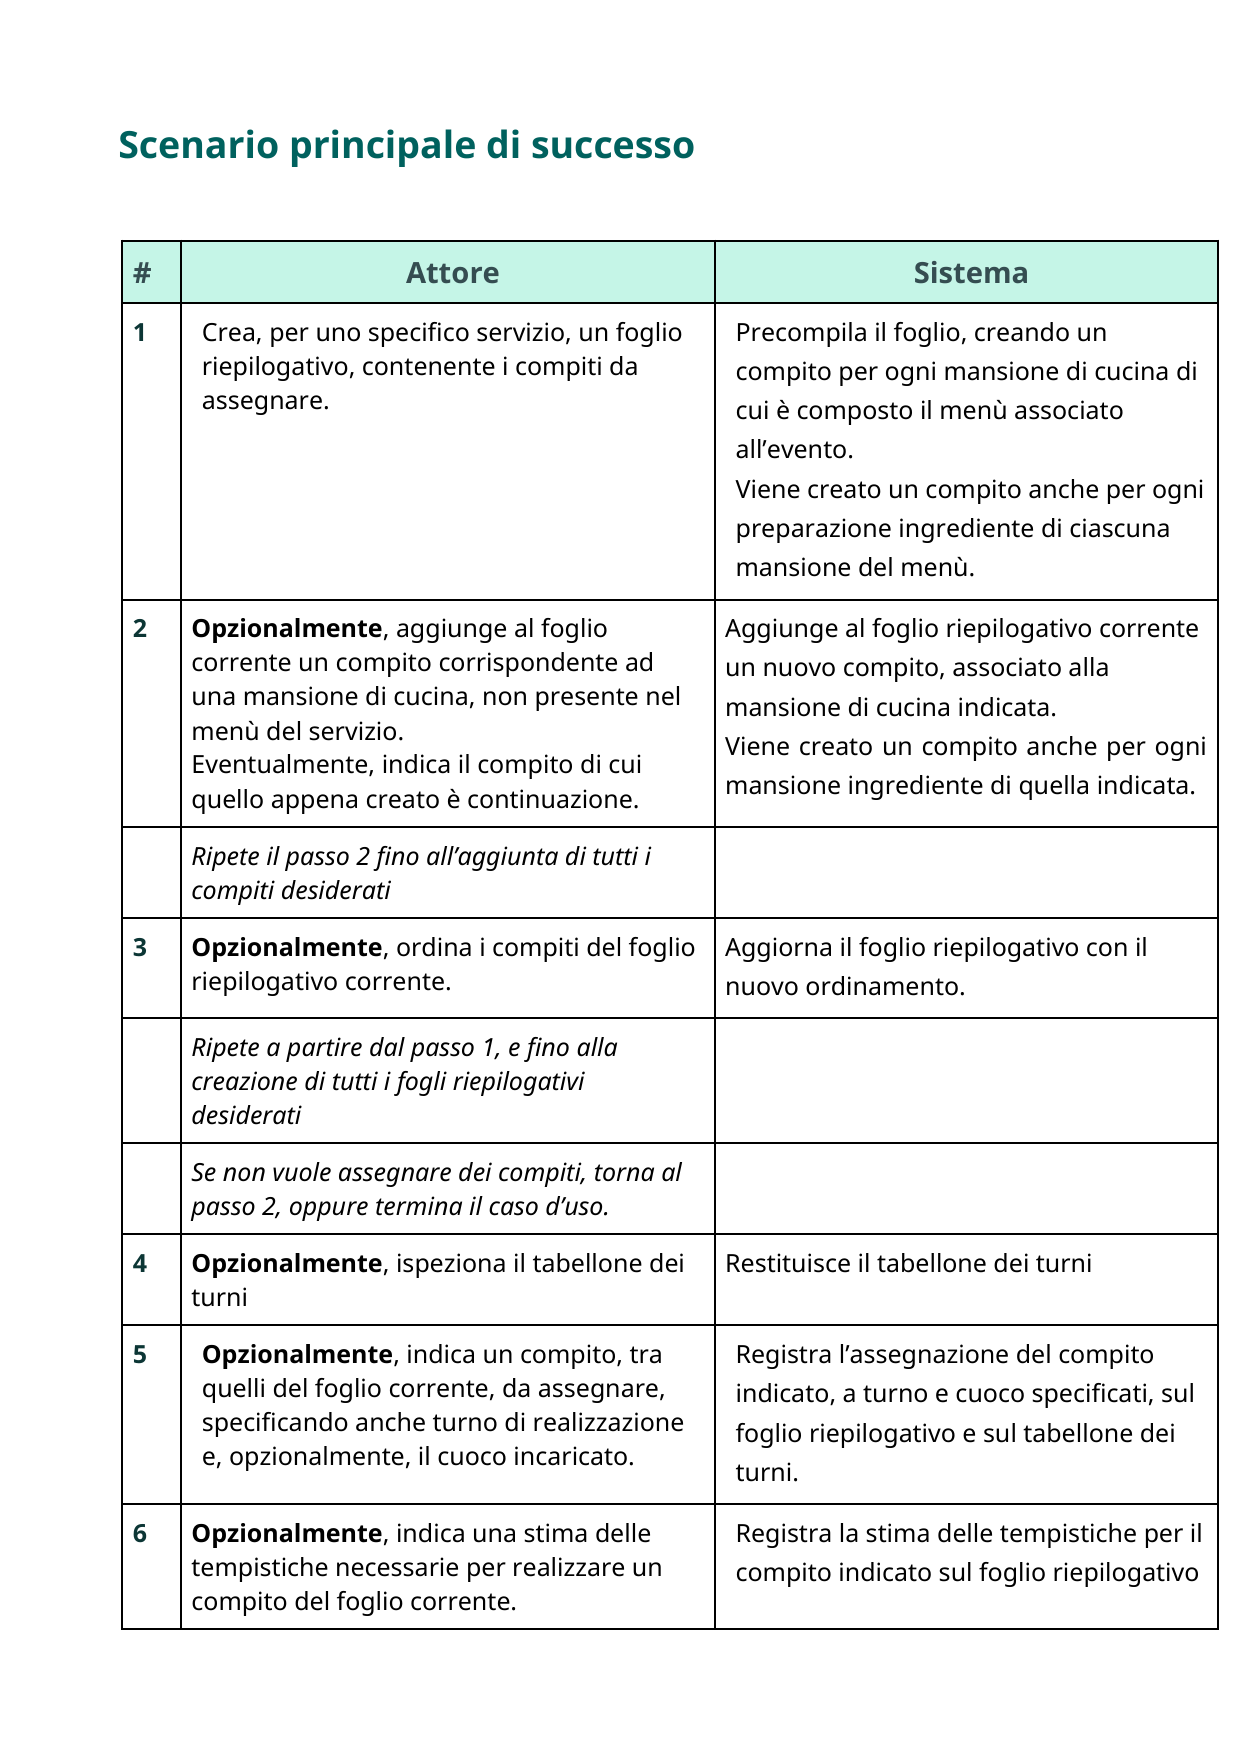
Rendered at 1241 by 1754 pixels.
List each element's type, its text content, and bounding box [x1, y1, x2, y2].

table_cell Aggiunge al foglio riepilogativo corrente un nuovo compito, associato alla mansione di cucina indicata. Viene creato un compito anche per ogni mansione ingrediente di quella indicata. [716, 601, 1217, 826]
table_cell Aggiorna il foglio riepilogativo con il nuovo ordinamento. [716, 919, 1217, 1017]
table_cell Restituisce il tabellone dei turni [716, 1235, 1217, 1324]
table_cell Opzionalmente, indica un compito, tra quelli del foglio corrente, da assegnare, specificando anche turno di realizzazione e, opzionalmente, il cuoco incaricato. [182, 1326, 714, 1503]
table_cell Opzionalmente, indica una stima delle tempistiche necessarie per realizzare un compito del foglio corrente. [182, 1505, 714, 1628]
table_cell Registra l’assegnazione del compito indicato, a turno e cuoco specificati, sul foglio riepilogativo e sul tabellone dei turni. [716, 1326, 1217, 1503]
table_cell Ripete il passo 2 fino all’aggiunta di tutti i compiti desiderati [182, 828, 714, 917]
table_cell 2 [123, 601, 180, 826]
table_cell Registra la stima delle tempistiche per il compito indicato sul foglio riepilogativo [716, 1505, 1217, 1628]
table_cell Opzionalmente, ordina i compiti del foglio riepilogativo corrente. [182, 919, 714, 1017]
table_cell Crea, per uno specifico servizio, un foglio riepilogativo, contenente i compiti da assegnare. [182, 304, 714, 598]
table_cell 1 [123, 304, 180, 598]
table_header Sistema [716, 242, 1217, 302]
table_cell [123, 828, 180, 917]
table_cell 6 [123, 1505, 180, 1628]
subtitle Scenario principale di successo [118, 118, 1122, 169]
table_cell [716, 1019, 1217, 1142]
table_cell 3 [123, 919, 180, 1017]
table_header Attore [182, 242, 714, 302]
table_cell Opzionalmente, aggiunge al foglio corrente un compito corrispondente ad una mansione di cucina, non presente nel menù del servizio. Eventualmente, indica il compito di cui quello appena creato è continuazione. [182, 601, 714, 826]
table_cell Se non vuole assegnare dei compiti, torna al passo 2, oppure termina il caso d’uso. [182, 1144, 714, 1233]
table_cell 5 [123, 1326, 180, 1503]
table_cell Precompila il foglio, creando un compito per ogni mansione di cucina di cui è composto il menù associato all’evento. Viene creato un compito anche per ogni preparazione ingrediente di ciascuna mansione del menù. [716, 304, 1217, 598]
table_cell Ripete a partire dal passo 1, e fino alla creazione di tutti i fogli riepilogativi desiderati [182, 1019, 714, 1142]
table_cell [716, 828, 1217, 917]
table_cell Opzionalmente, ispeziona il tabellone dei turni [182, 1235, 714, 1324]
table_cell 4 [123, 1235, 180, 1324]
table_cell [123, 1144, 180, 1233]
table_cell [123, 1019, 180, 1142]
table_cell [716, 1144, 1217, 1233]
table_header # [123, 242, 180, 302]
